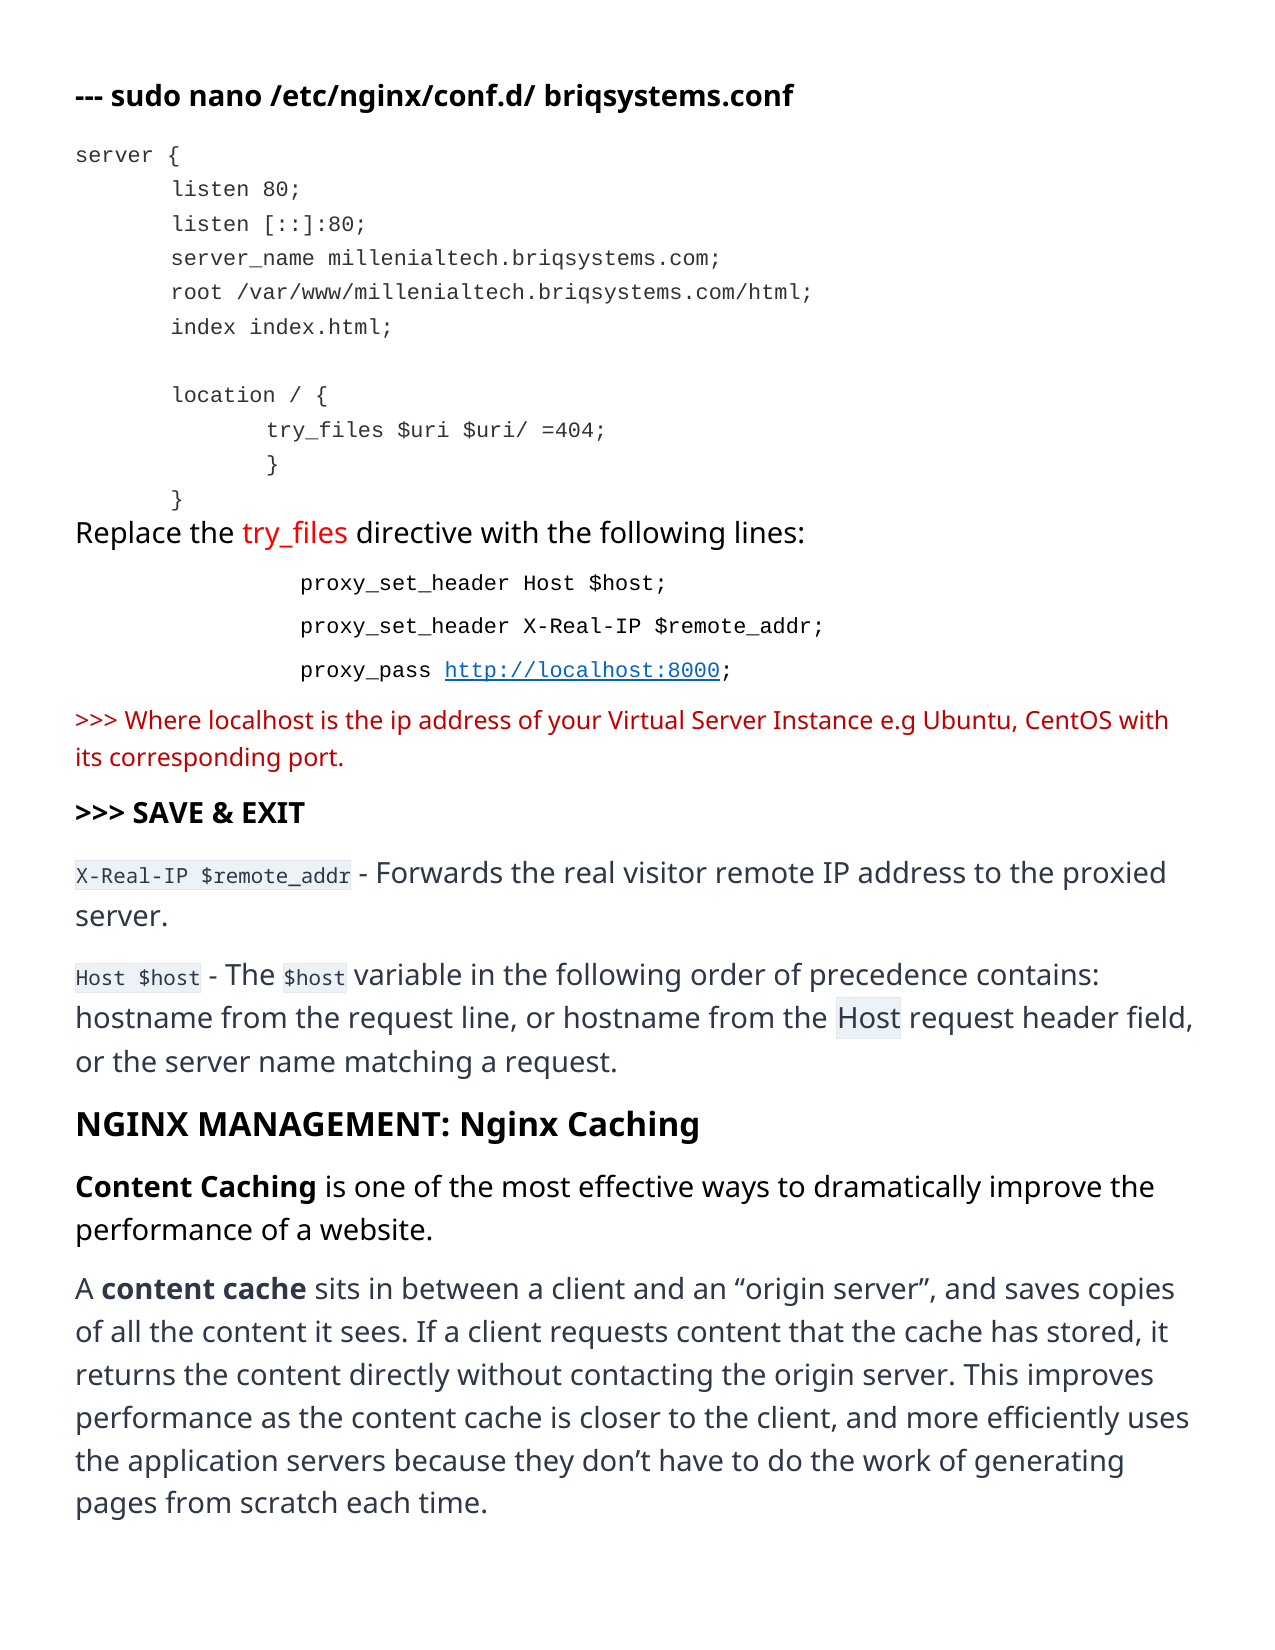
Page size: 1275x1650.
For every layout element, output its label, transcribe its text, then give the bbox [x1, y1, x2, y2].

text server { [75, 134, 1200, 169]
text >>> SAVE & EXIT [75, 793, 1200, 832]
text } [75, 478, 1200, 513]
text try_files $uri $uri/ =404; [75, 409, 1200, 444]
text X-Real-IP $remote_addr - Forwards the real visitor remote IP address to the proxied server. [75, 852, 1200, 934]
text A content cache sits in between a client and an “origin server”, and saves copies of all the content it sees. If a client requests content that the cache has stored, it returns the content directly without contacting the origin server. This improves performance as the content cache is closer to the client, and more efficiently uses the application servers because they don’t have to do the work of generating pages from scratch each time. [75, 1268, 1200, 1522]
text server_name millenialtech.briqsystems.com; [75, 238, 1200, 272]
text location / { [75, 375, 1200, 409]
text index index.html; [75, 306, 1200, 341]
text NGINX MANAGEMENT: Nginx Caching [75, 1101, 1200, 1146]
text root /var/www/millenialtech.briqsystems.com/html; [75, 272, 1200, 306]
text proxy_set_header X-Real-IP $remote_addr; [75, 616, 1200, 640]
text listen [::]:80; [75, 203, 1200, 238]
text Content Caching is one of the most effective ways to dramatically improve the performance of a website. [75, 1166, 1200, 1249]
text proxy_pass http://localhost:8000; [75, 659, 1200, 684]
text } [75, 444, 1200, 478]
text Replace the try_files directive with the following lines: [75, 513, 1200, 552]
text >>> Where localhost is the ip address of your Virtual Server Instance e.g Ubuntu, CentOS with its corresponding port. [75, 702, 1200, 773]
text Host $host - The $host variable in the following order of precedence contains: hostname from the request line, or hostname from the Host request header field, or the server name matching a request. [75, 954, 1200, 1081]
text proxy_set_header Host $host; [225, 572, 1200, 597]
text --- sudo nano /etc/nginx/conf.d/ briqsystems.conf [75, 75, 1200, 115]
text listen 80; [75, 169, 1200, 203]
